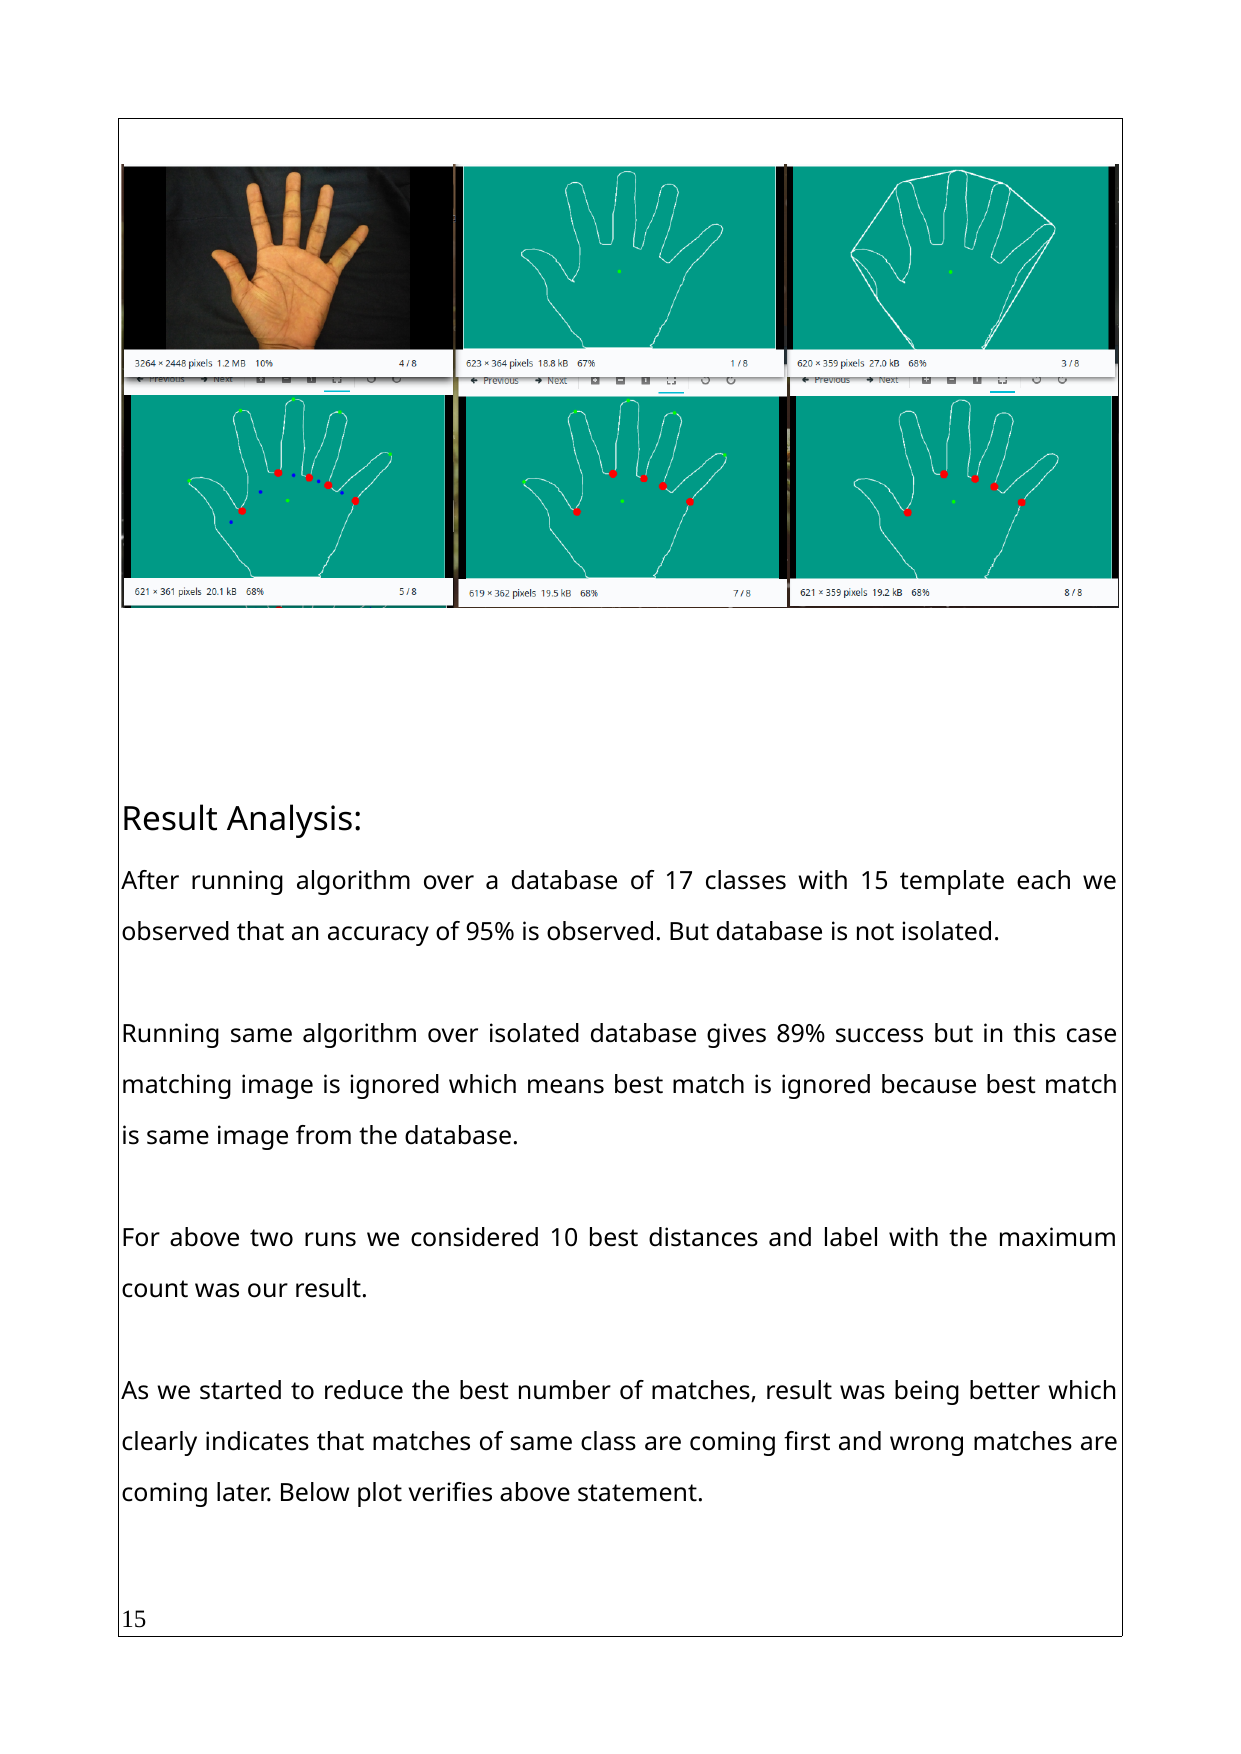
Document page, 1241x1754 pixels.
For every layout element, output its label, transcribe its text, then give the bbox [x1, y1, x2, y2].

text Running same algorithm over isolated database gives 89% success but in this case matching image is ignored which means best match is ignored because best match is same image from the database. [121, 1016, 1119, 1152]
text After running algorithm over a database of 17 classes with 15 template each we observed that an accuracy of 95% is observed. But database is not isolated. [121, 863, 1119, 948]
text For above two runs we considered 10 best distances and label with the maximum count was our result. [121, 1220, 1119, 1305]
picture [121, 164, 1119, 608]
text Result Analysis: [121, 794, 1119, 840]
text As we started to reduce the best number of matches, result was being better which clearly indicates that matches of same class are coming first and wrong matches are coming later. Below plot verifies above statement. [121, 1373, 1119, 1509]
